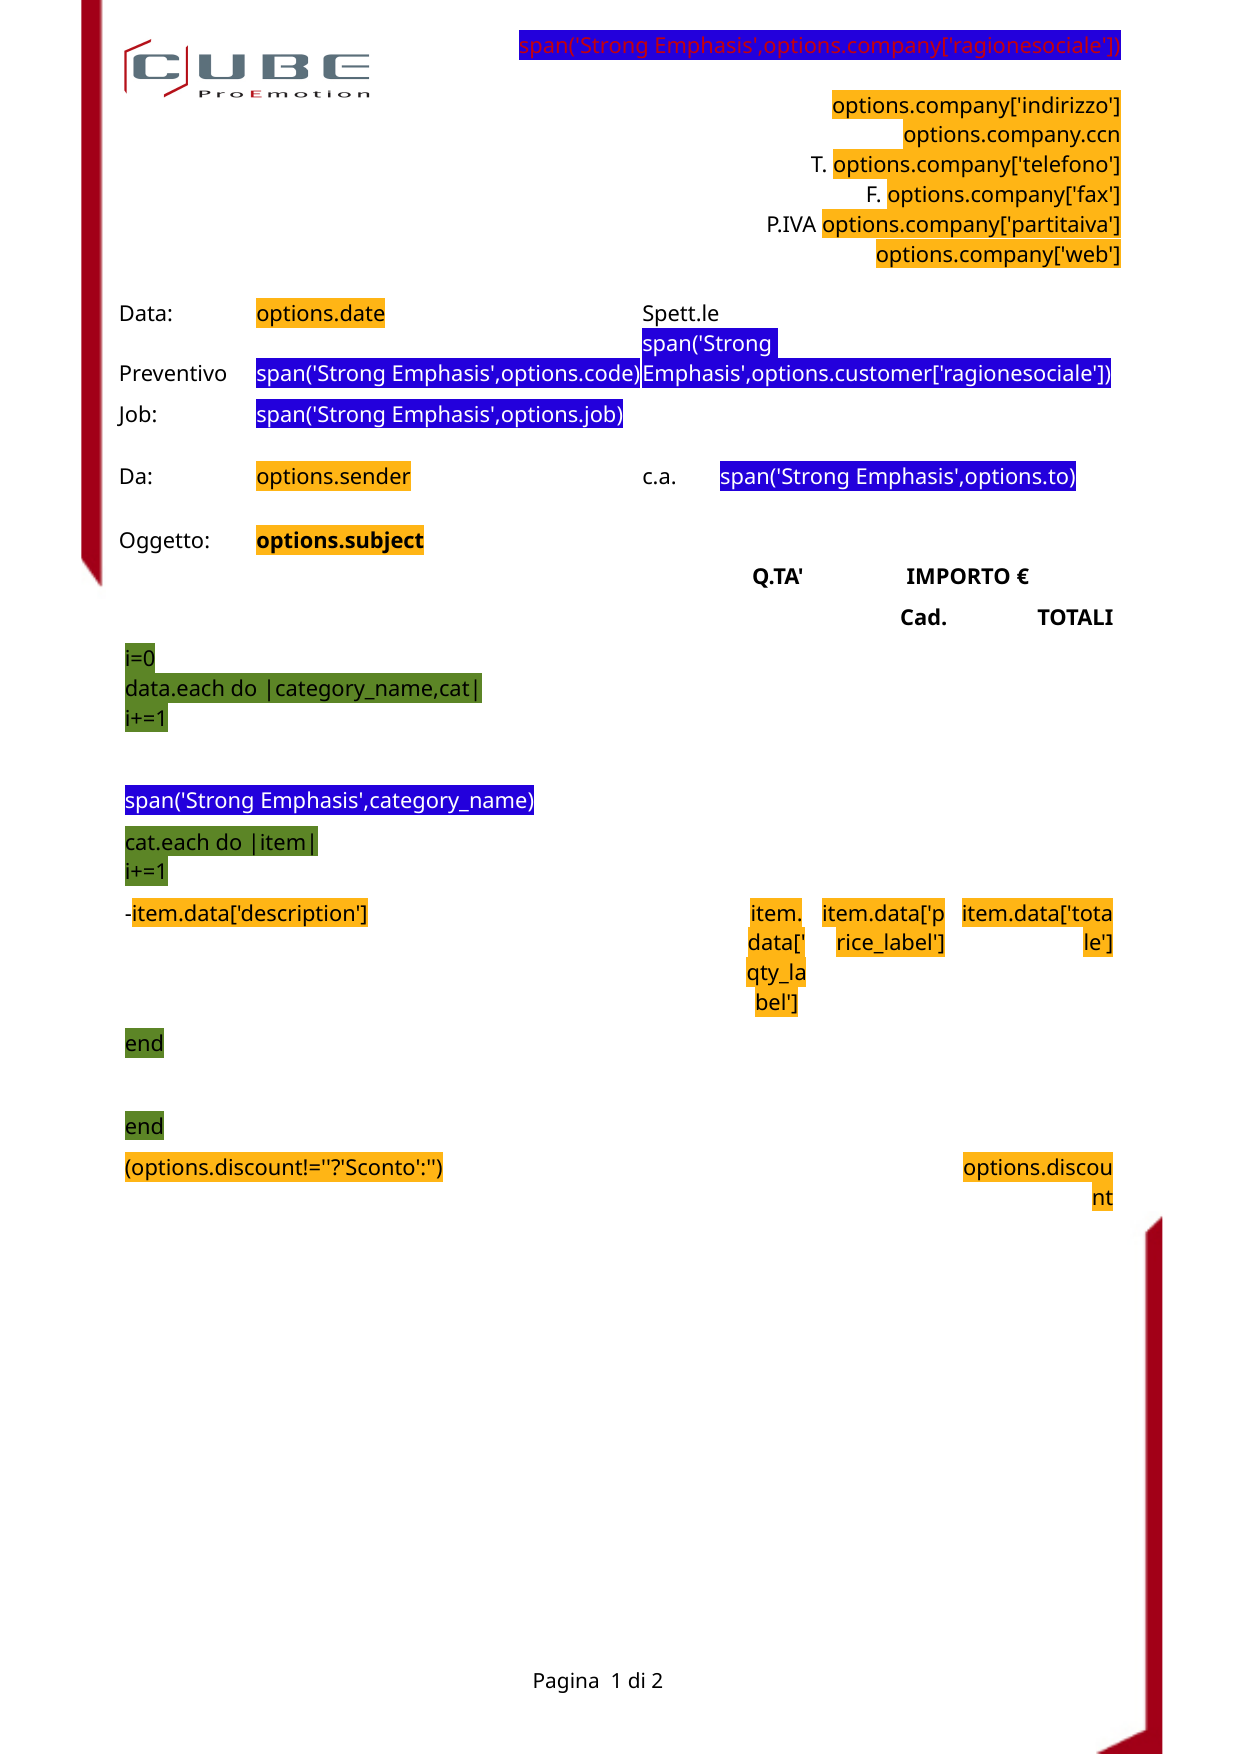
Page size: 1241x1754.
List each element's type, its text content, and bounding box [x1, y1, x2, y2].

table_cell span('Strong Emphasis',category_name) [119, 780, 1119, 821]
table_cell Q.TA' [739, 555, 817, 596]
table_cell i=0 data.each do |category_name,cat| i+=1 [119, 638, 1119, 738]
table_cell [642, 388, 720, 428]
table_cell item.data['totale'] [951, 892, 1119, 1022]
table_header options.date [385, 298, 642, 328]
table_cell [119, 1064, 1119, 1105]
table_cell [256, 555, 452, 596]
table_cell [119, 596, 256, 637]
table_cell [119, 555, 256, 596]
table_cell span('Strong Emphasis',options.job) [256, 388, 642, 428]
table_cell [920, 491, 1119, 521]
table_cell -item.data['description'] [119, 892, 738, 1022]
table_cell span('Strong Emphasis',options.customer['ragionesociale']) [778, 328, 1119, 388]
picture [1095, 1211, 1163, 1754]
table_cell item.data['price_label'] [814, 892, 951, 1022]
table_cell end [119, 1023, 1119, 1064]
table_cell Job: [119, 388, 256, 428]
table_cell [452, 555, 738, 596]
table_cell Preventivo [119, 328, 256, 388]
table_cell [256, 491, 642, 521]
table_cell Oggetto: [119, 521, 256, 555]
table_cell (options.discount!=''?'Sconto':'') [119, 1146, 953, 1217]
table_cell [720, 428, 920, 459]
table_cell [739, 596, 817, 637]
table_cell [920, 428, 1119, 459]
table_cell [920, 388, 1119, 428]
table_cell [720, 491, 920, 521]
table_cell TOTALI [953, 596, 1119, 637]
table_cell span('Strong Emphasis',options.to) [720, 460, 1119, 491]
table_cell item.data['qty_label'] [739, 892, 814, 1022]
table_header Data: [119, 298, 256, 328]
table_cell [119, 428, 256, 459]
table_cell [720, 388, 920, 428]
table_cell [119, 738, 1119, 779]
picture [121, 37, 372, 99]
table_header Spett.le [642, 298, 1119, 328]
table_cell span('Strong Emphasis',options.code) [256, 328, 642, 388]
table_cell Cad. [817, 596, 953, 637]
table_cell end [119, 1105, 1119, 1146]
table_cell [452, 596, 738, 637]
table_cell [256, 428, 642, 459]
table_cell Da: [119, 460, 256, 491]
table_cell options.subject [256, 521, 1119, 555]
picture [81, 0, 107, 599]
table_cell options.sender [256, 460, 642, 491]
table_cell [256, 596, 452, 637]
table_cell IMPORTO € [817, 555, 1119, 596]
table_cell options.discount [953, 1146, 1119, 1217]
table_cell [119, 491, 256, 521]
table_cell [642, 428, 720, 459]
table_cell c.a. [642, 460, 720, 491]
table_cell cat.each do |item| i+=1 [119, 821, 1119, 892]
table_cell [642, 491, 720, 521]
